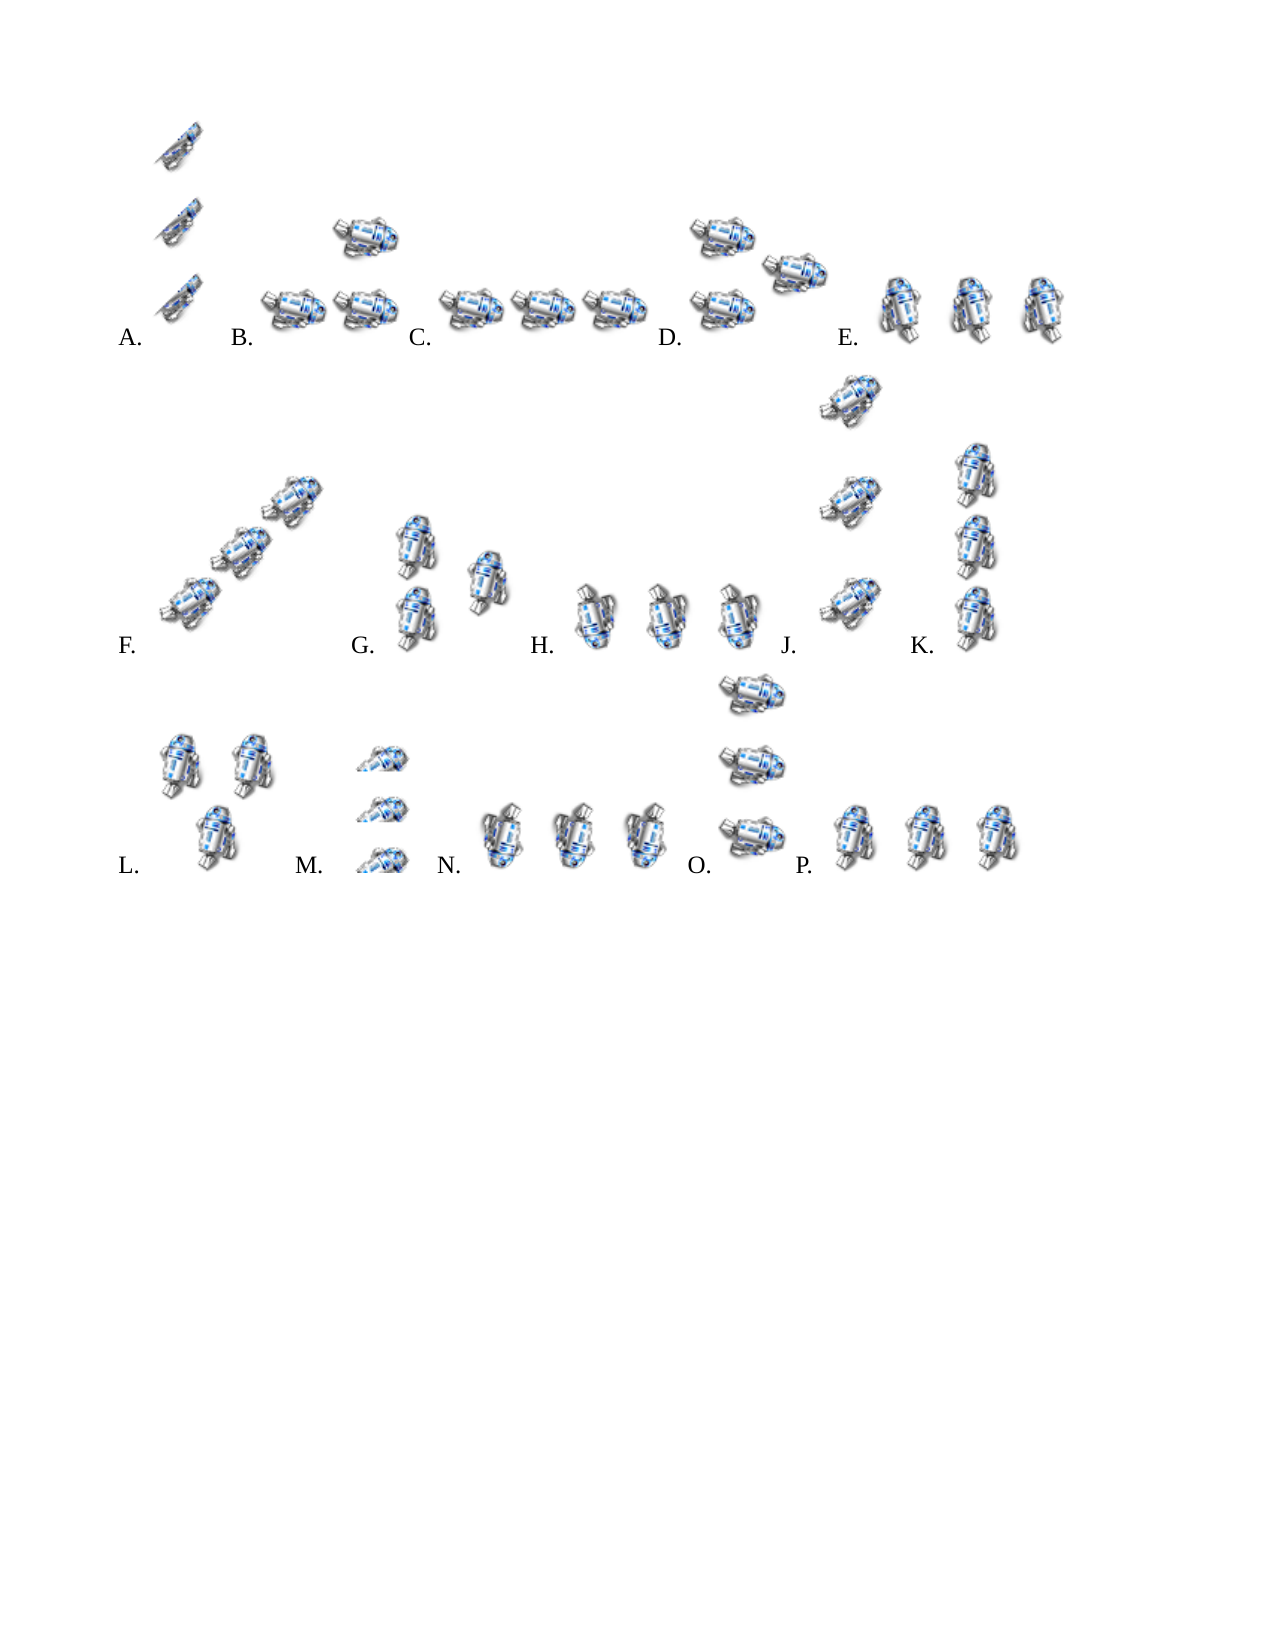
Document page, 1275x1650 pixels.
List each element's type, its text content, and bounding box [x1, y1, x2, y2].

picture [329, 721, 431, 873]
text F. G. H. J. K. [118, 351, 1157, 659]
picture [802, 350, 904, 654]
picture [437, 274, 652, 346]
text L. M. N. O. P. [118, 659, 1157, 878]
picture [381, 511, 524, 654]
picture [940, 440, 1012, 654]
text A. B. C. D. E. [118, 118, 1157, 351]
picture [259, 202, 403, 346]
picture [467, 801, 682, 873]
picture [717, 659, 790, 873]
picture [560, 582, 775, 654]
picture [148, 118, 225, 346]
picture [819, 801, 1033, 873]
picture [688, 202, 832, 346]
picture [142, 451, 345, 654]
picture [865, 274, 1079, 346]
picture [146, 730, 289, 873]
